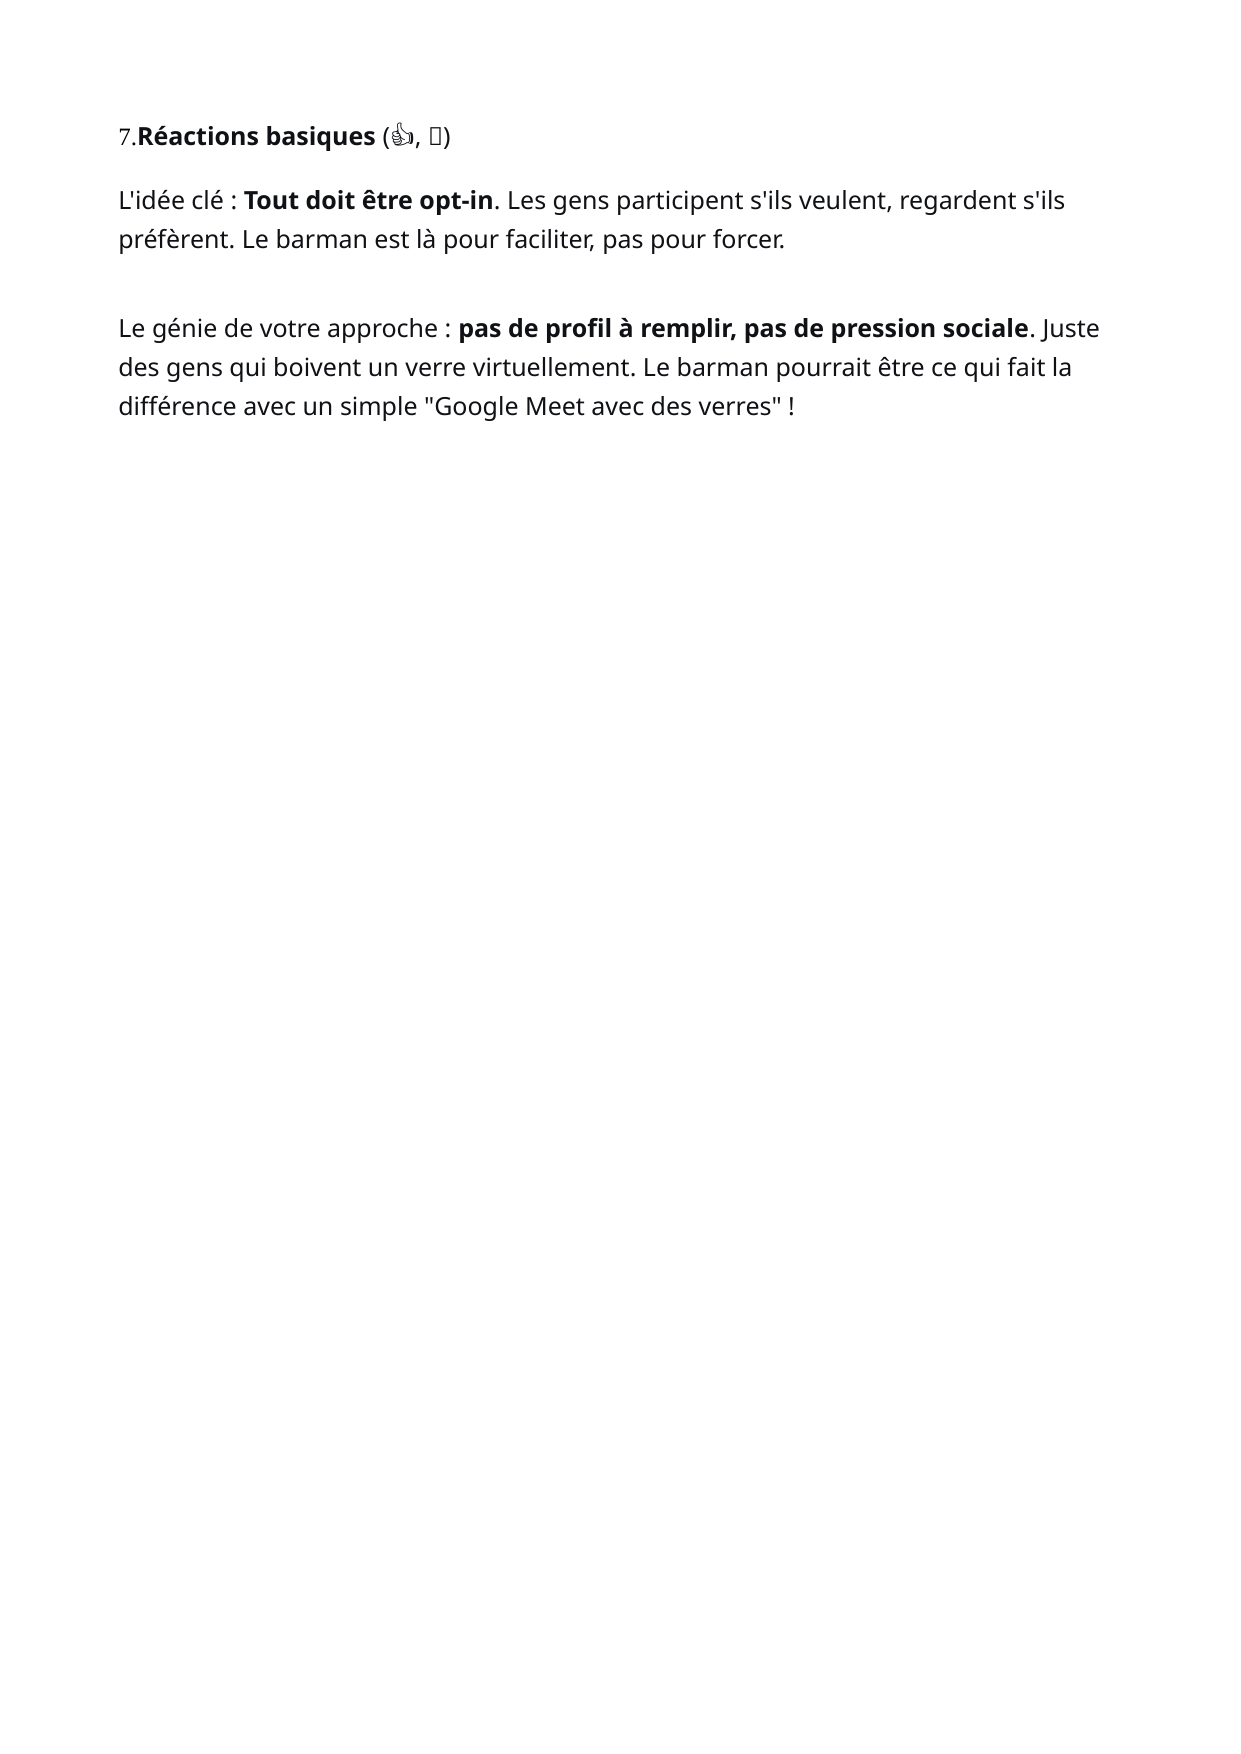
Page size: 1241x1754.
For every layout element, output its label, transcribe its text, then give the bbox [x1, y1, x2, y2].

text L'idée clé : Tout doit être opt-in. Les gens participent s'ils veulent, regardent s'ils préfèrent. Le barman est là pour faciliter, pas pour forcer. [118, 182, 1122, 256]
list Réactions basiques (👍, 🍻) [118, 118, 1122, 152]
text Le génie de votre approche : pas de profil à remplir, pas de pression sociale. Juste des gens qui boivent un verre virtuellement. Le barman pourrait être ce qui fait la différence avec un simple "Google Meet avec des verres" ! [118, 311, 1122, 423]
